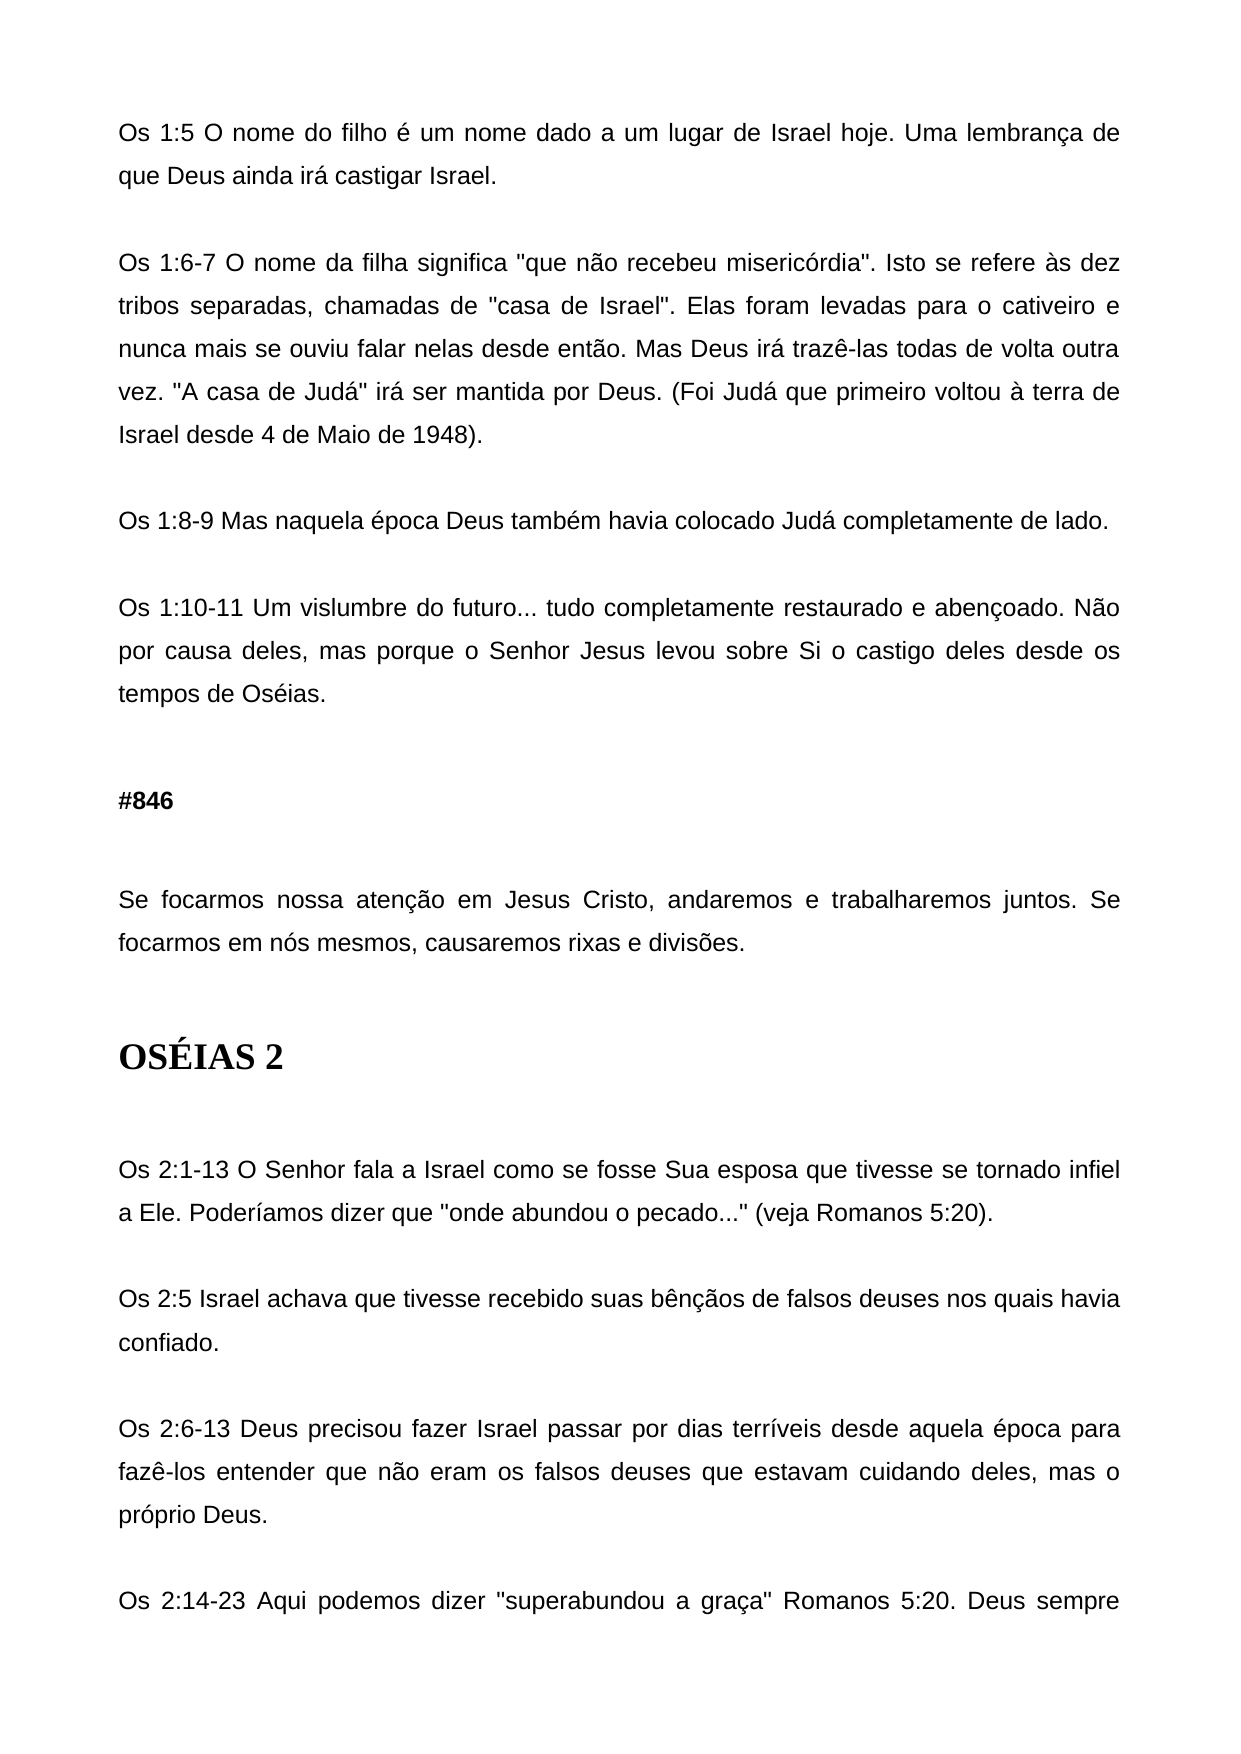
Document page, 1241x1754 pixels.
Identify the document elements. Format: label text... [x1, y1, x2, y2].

text Os 2:14-23 Aqui podemos dizer "superabundou a graça" Romanos 5:20. Deus sempre [118, 1586, 1122, 1615]
text Se focarmos nossa atenção em Jesus Cristo, andaremos e trabalharemos juntos. Se focarmos em nós mesmos, causaremos rixas e divisões. [118, 884, 1122, 956]
subtitle #846 [118, 786, 1122, 814]
text Os 1:8-9 Mas naquela época Deus também havia colocado Judá completamente de lado. [118, 506, 1122, 535]
subtitle OSÉIAS 2 [118, 1035, 1122, 1078]
text Os 1:5 O nome do filho é um nome dado a um lugar de Israel hoje. Uma lembrança de que Deus ainda irá castigar Israel. [118, 118, 1122, 190]
text Os 1:10-11 Um vislumbre do futuro... tudo completamente restaurado e abençoado. Não por causa deles, mas porque o Senhor Jesus levou sobre Si o castigo deles desde os tempos de Oséias. [118, 592, 1122, 707]
text Os 2:5 Israel achava que tivesse recebido suas bênçãos de falsos deuses nos quais havia confiado. [118, 1284, 1122, 1356]
text Os 2:6-13 Deus precisou fazer Israel passar por dias terríveis desde aquela época para fazê-los entender que não eram os falsos deuses que estavam cuidando deles, mas o próprio Deus. [118, 1414, 1122, 1529]
text Os 2:1-13 O Senhor fala a Israel como se fosse Sua esposa que tivesse se tornado infiel a Ele. Poderíamos dizer que "onde abundou o pecado..." (veja Romanos 5:20). [118, 1155, 1122, 1227]
text Os 1:6-7 O nome da filha significa "que não recebeu misericórdia". Isto se refere às dez tribos separadas, chamadas de "casa de Israel". Elas foram levadas para o cativeiro e nunca mais se ouviu falar nelas desde então. Mas Deus irá trazê-las todas de volta outra vez. "A casa de Judá" irá ser mantida por Deus. (Foi Judá que primeiro voltou à terra de Israel desde 4 de Maio de 1948). [118, 247, 1122, 449]
